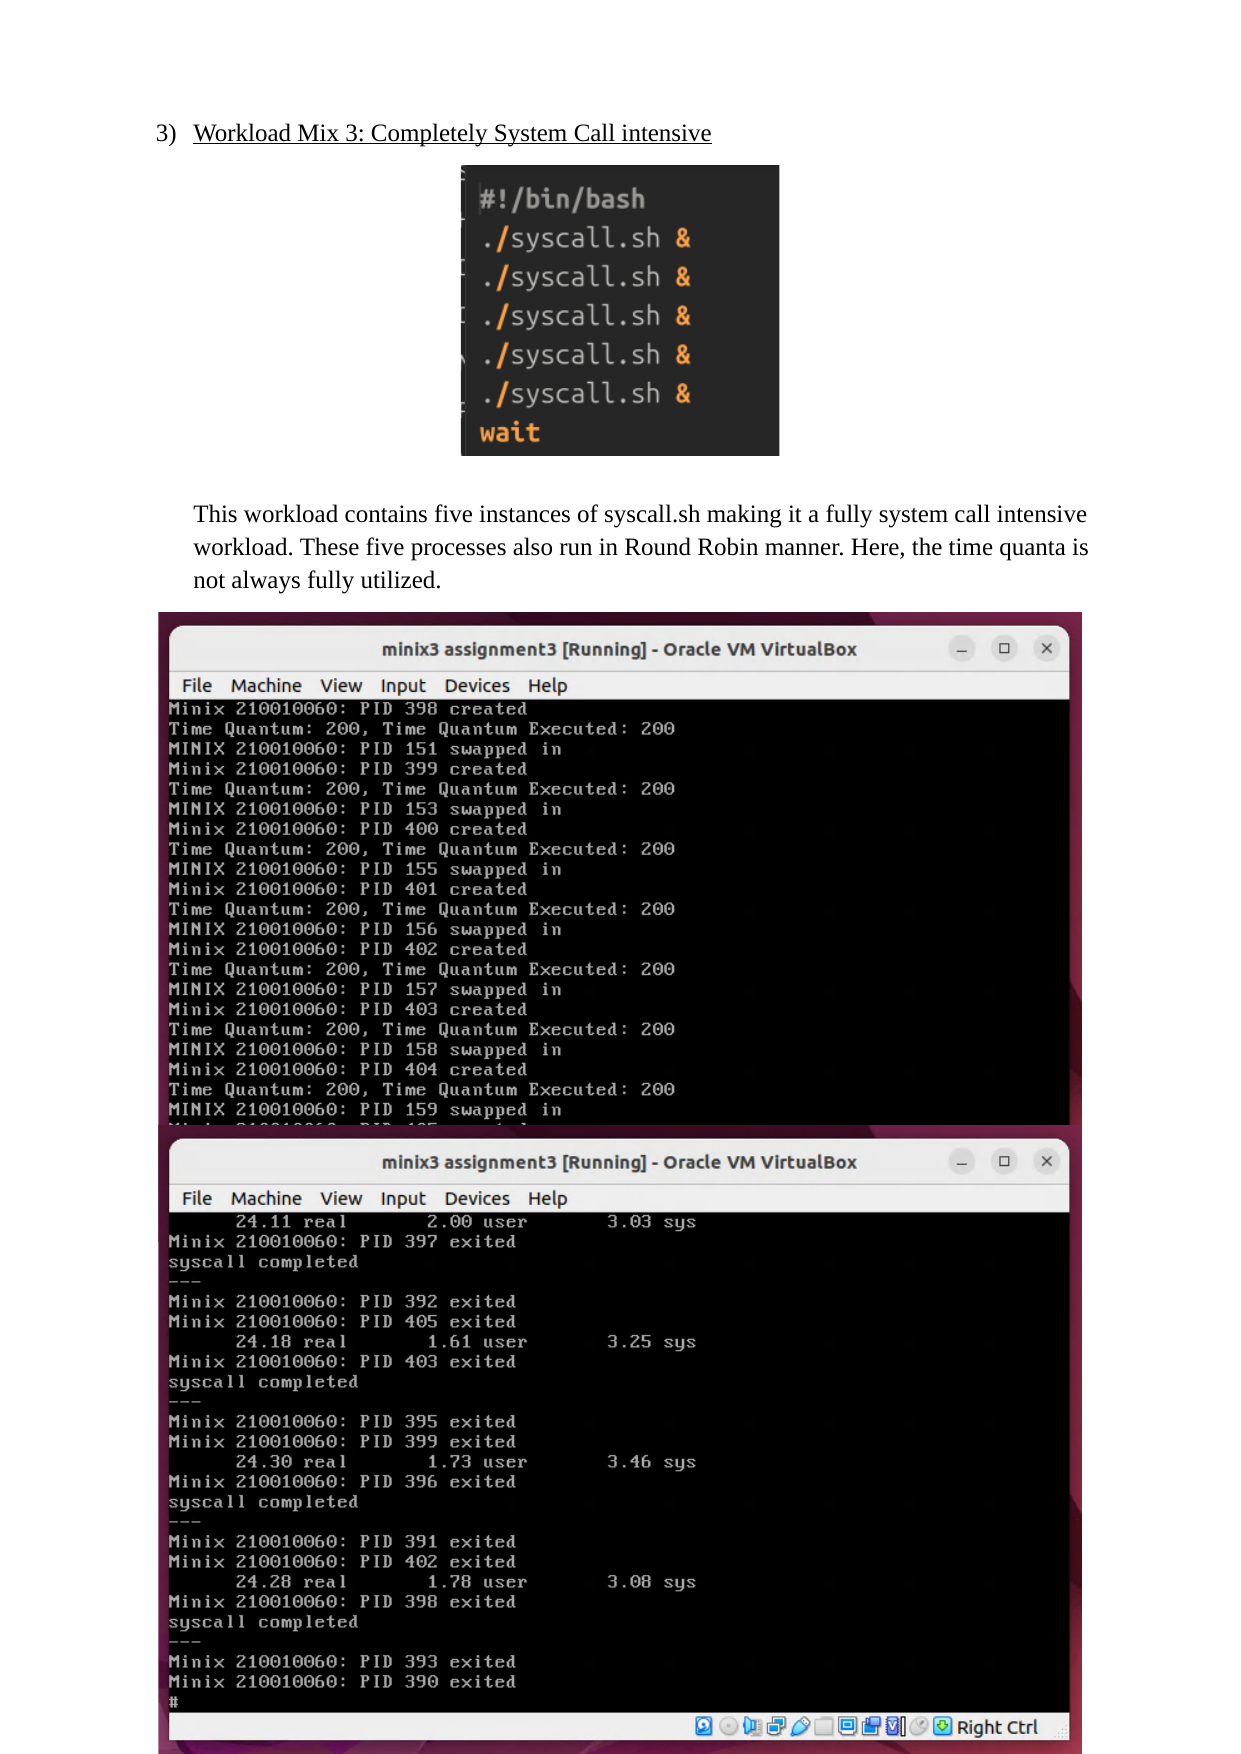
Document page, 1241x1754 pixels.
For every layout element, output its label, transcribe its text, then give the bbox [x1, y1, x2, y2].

picture [158, 612, 1082, 1754]
picture [460, 165, 780, 456]
list This workload contains five instances of syscall.sh making it a fully system call intensive workload. These five processes also run in Round Robin manner. Here, the time quanta is not always fully utilized. [156, 499, 1122, 594]
list Workload Mix 3: Completely System Call intensive [156, 118, 1122, 147]
